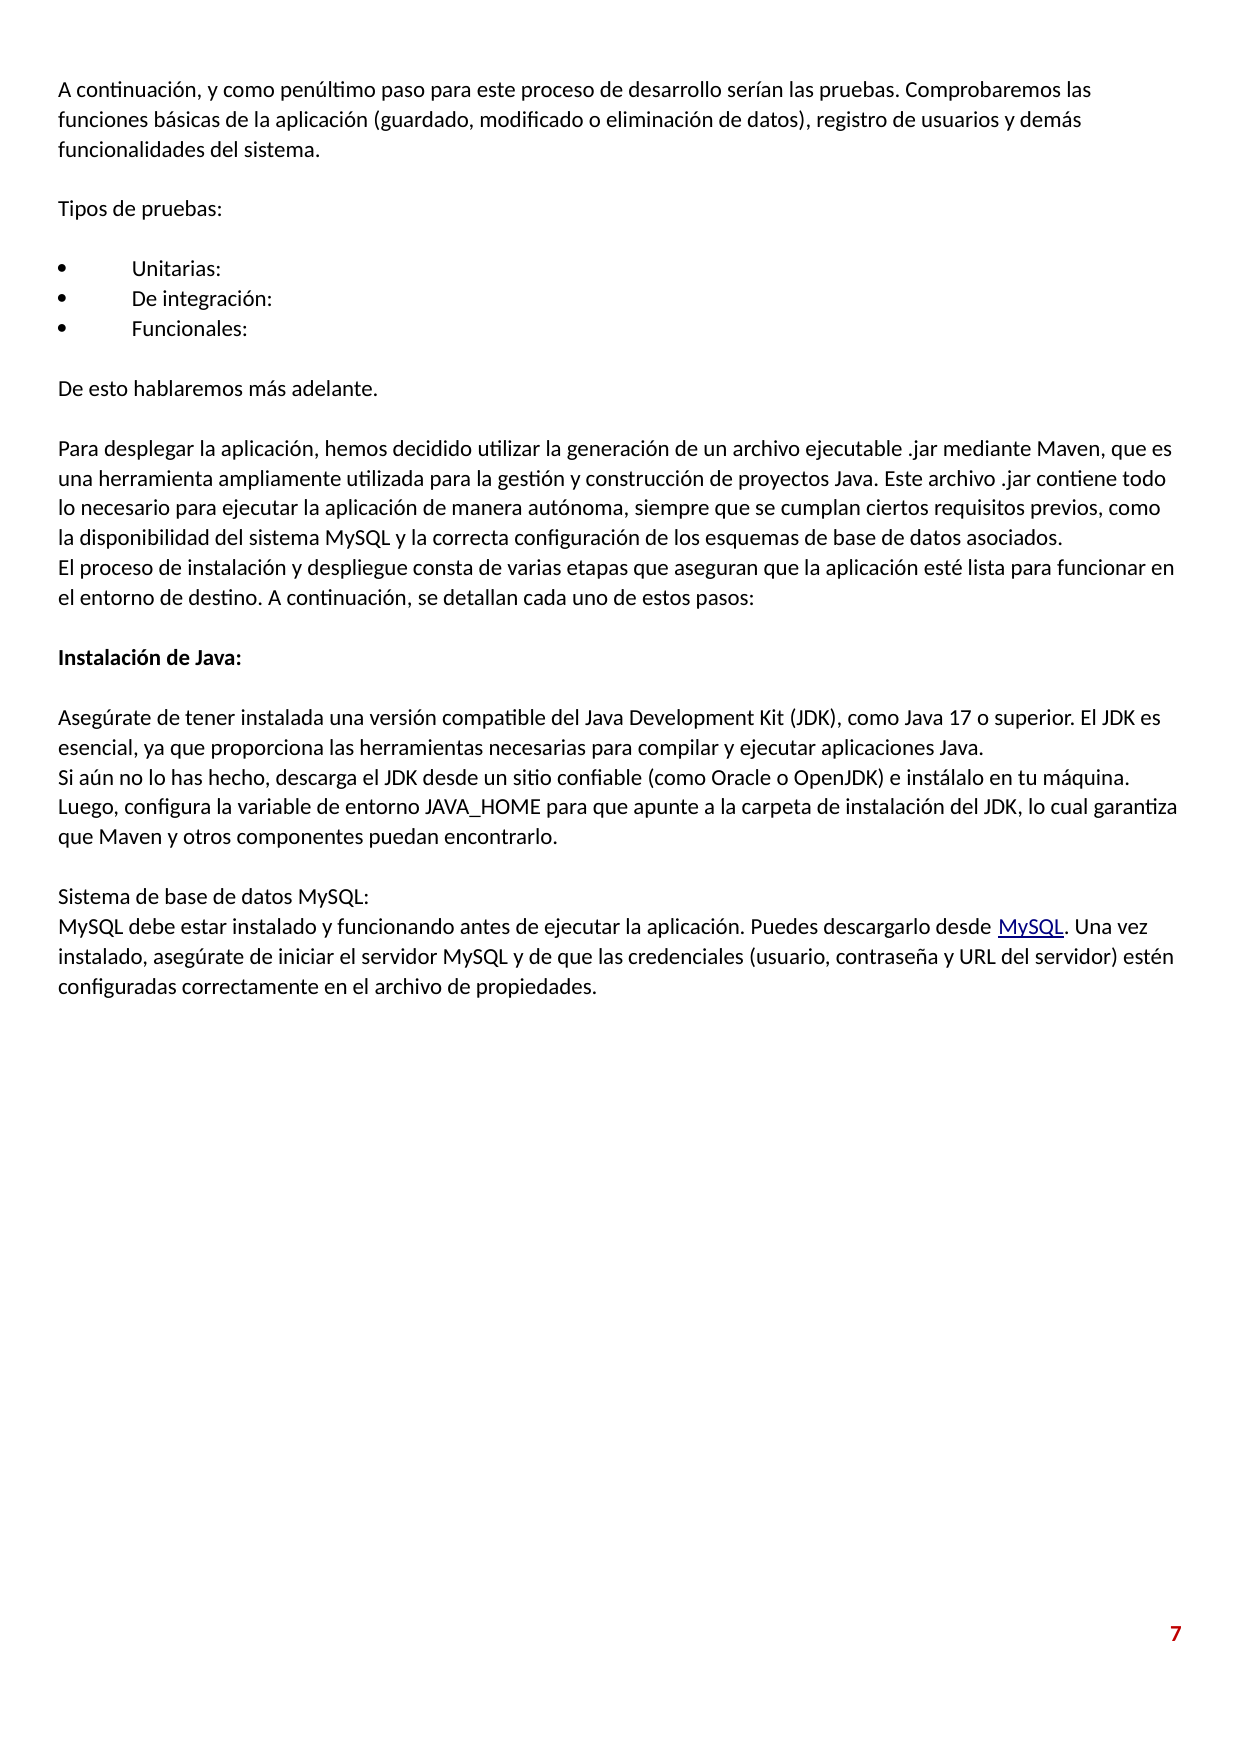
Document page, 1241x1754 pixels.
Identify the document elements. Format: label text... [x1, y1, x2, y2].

text El proceso de instalación y despliegue consta de varias etapas que aseguran que la aplicación esté lista para funcionar en el entorno de destino. A continuación, se detallan cada uno de estos pasos: [58, 553, 1182, 611]
text Asegúrate de tener instalada una versión compatible del Java Development Kit (JDK), como Java 17 o superior. El JDK es esencial, ya que proporciona las herramientas necesarias para compilar y ejecutar aplicaciones Java. [58, 673, 1182, 761]
list De integración: [58, 284, 1182, 312]
text Instalación de Java: [58, 643, 1182, 671]
text Si aún no lo has hecho, descarga el JDK desde un sitio confiable (como Oracle o OpenJDK) e instálalo en tu máquina. Luego, configura la variable de entorno JAVA_HOME para que apunte a la carpeta de instalación del JDK, lo cual garantiza que Maven y otros componentes puedan encontrarlo. [58, 763, 1182, 850]
text De esto hablaremos más adelante. [58, 374, 1182, 402]
text Sistema de base de datos MySQL: MySQL debe estar instalado y funcionando antes de ejecutar la aplicación. Puedes descargarlo desde MySQL. Una vez instalado, asegúrate de iniciar el servidor MySQL y de que las credenciales (usuario, contraseña y URL del servidor) estén configuradas correctamente en el archivo de propiedades. [58, 882, 1182, 1000]
list Unitarias: [58, 254, 1182, 282]
text A continuación, y como penúltimo paso para este proceso de desarrollo serían las pruebas. Comprobaremos las funciones básicas de la aplicación (guardado, modificado o eliminación de datos), registro de usuarios y demás funcionalidades del sistema. [58, 75, 1182, 163]
text Para desplegar la aplicación, hemos decidido utilizar la generación de un archivo ejecutable .jar mediante Maven, que es una herramienta ampliamente utilizada para la gestión y construcción de proyectos Java. Este archivo .jar contiene todo lo necesario para ejecutar la aplicación de manera autónoma, siempre que se cumplan ciertos requisitos previos, como la disponibilidad del sistema MySQL y la correcta configuración de los esquemas de base de datos asociados. [58, 434, 1182, 551]
text Tipos de pruebas: [58, 194, 1182, 223]
list Funcionales: [58, 314, 1182, 342]
